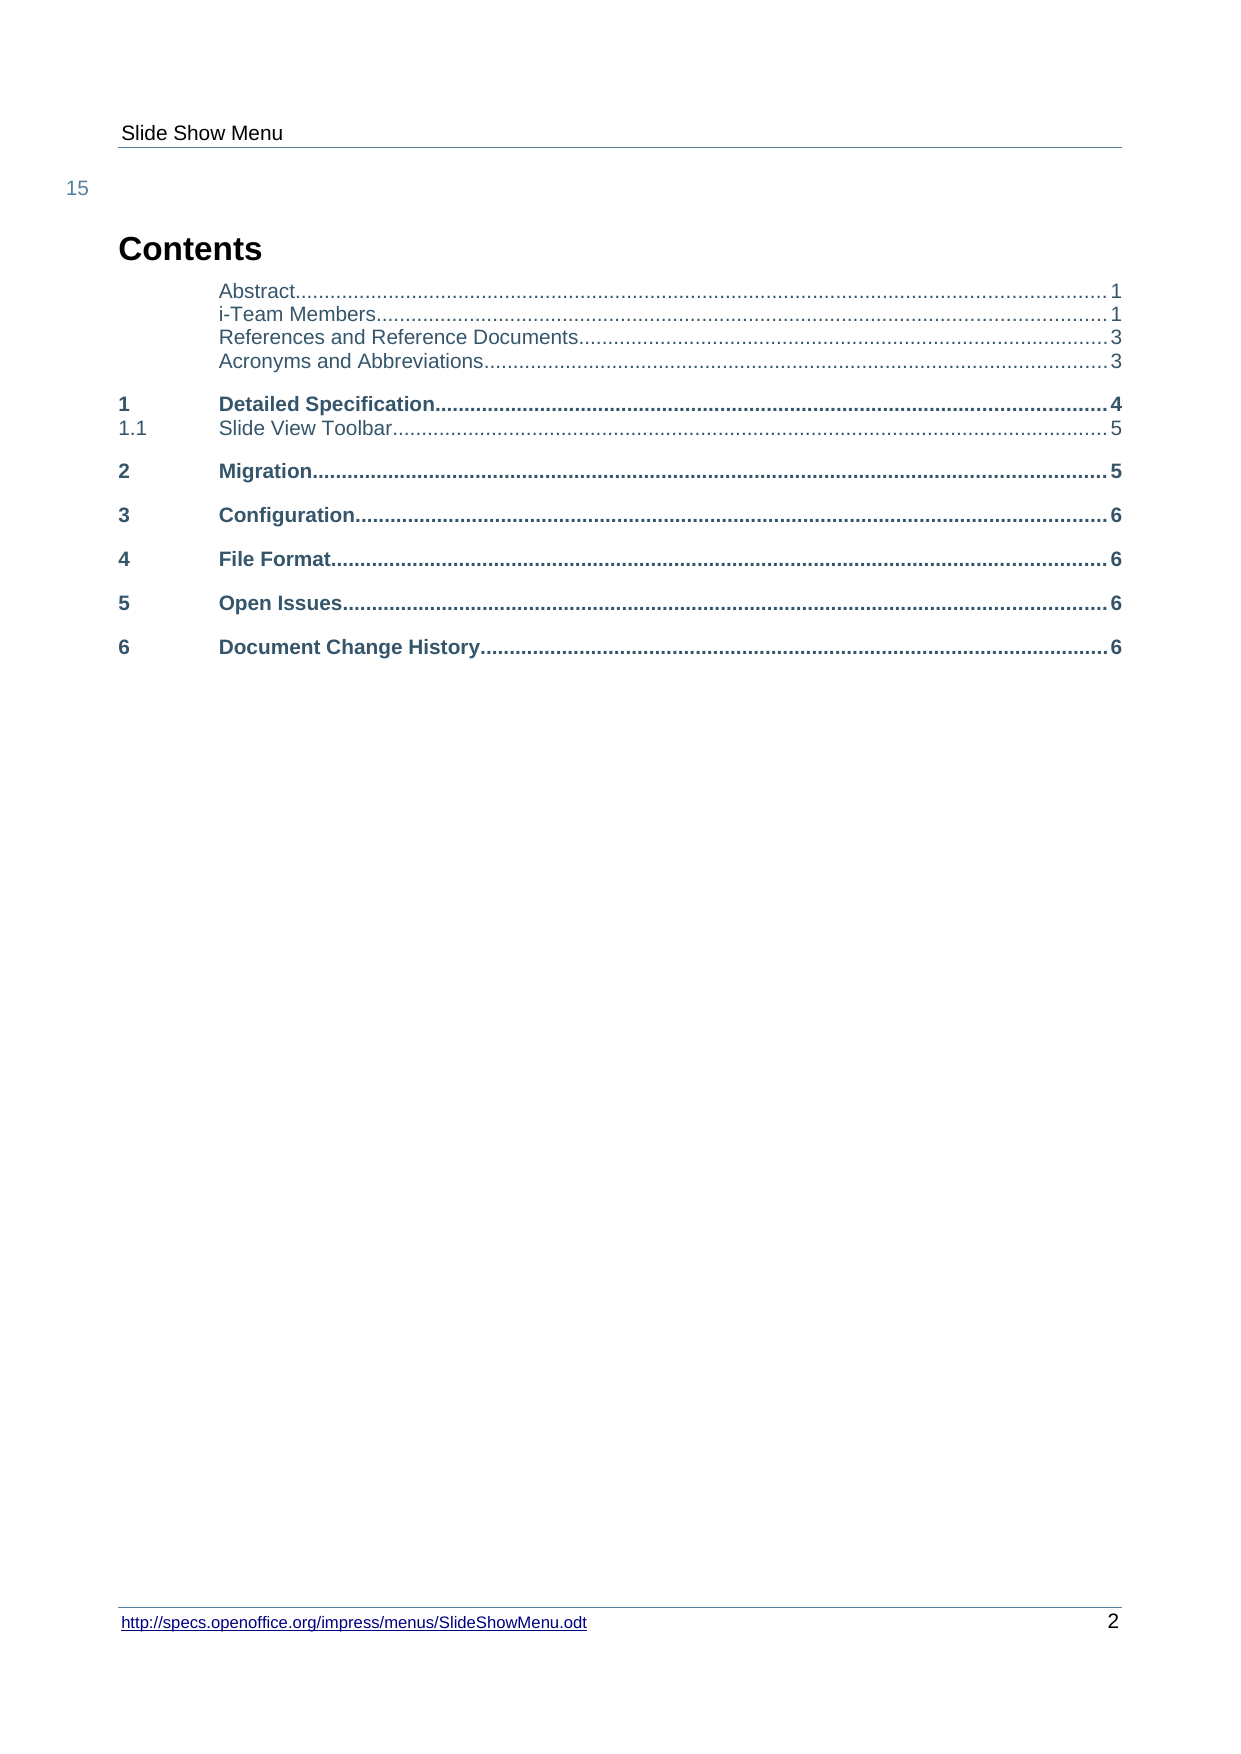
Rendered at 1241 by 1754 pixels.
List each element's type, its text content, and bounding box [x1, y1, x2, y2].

text 6 Document Change History 6 [118, 636, 1122, 659]
text 1 Detailed Specification 4 [118, 393, 1122, 416]
text 4 File Format 6 [118, 548, 1122, 571]
text 1.1 Slide View Toolbar 5 [118, 416, 1122, 439]
text i-Team Members 1 [118, 303, 1122, 326]
text 5 Open Issues 6 [118, 592, 1122, 615]
text 2 Migration 5 [118, 460, 1122, 483]
text Acronyms and Abbreviations 3 [118, 349, 1122, 372]
text References and Reference Documents 3 [118, 326, 1122, 349]
text Abstract 1 [118, 279, 1122, 303]
subtitle Contents [118, 230, 1122, 267]
text 3 Configuration 6 [118, 504, 1122, 527]
